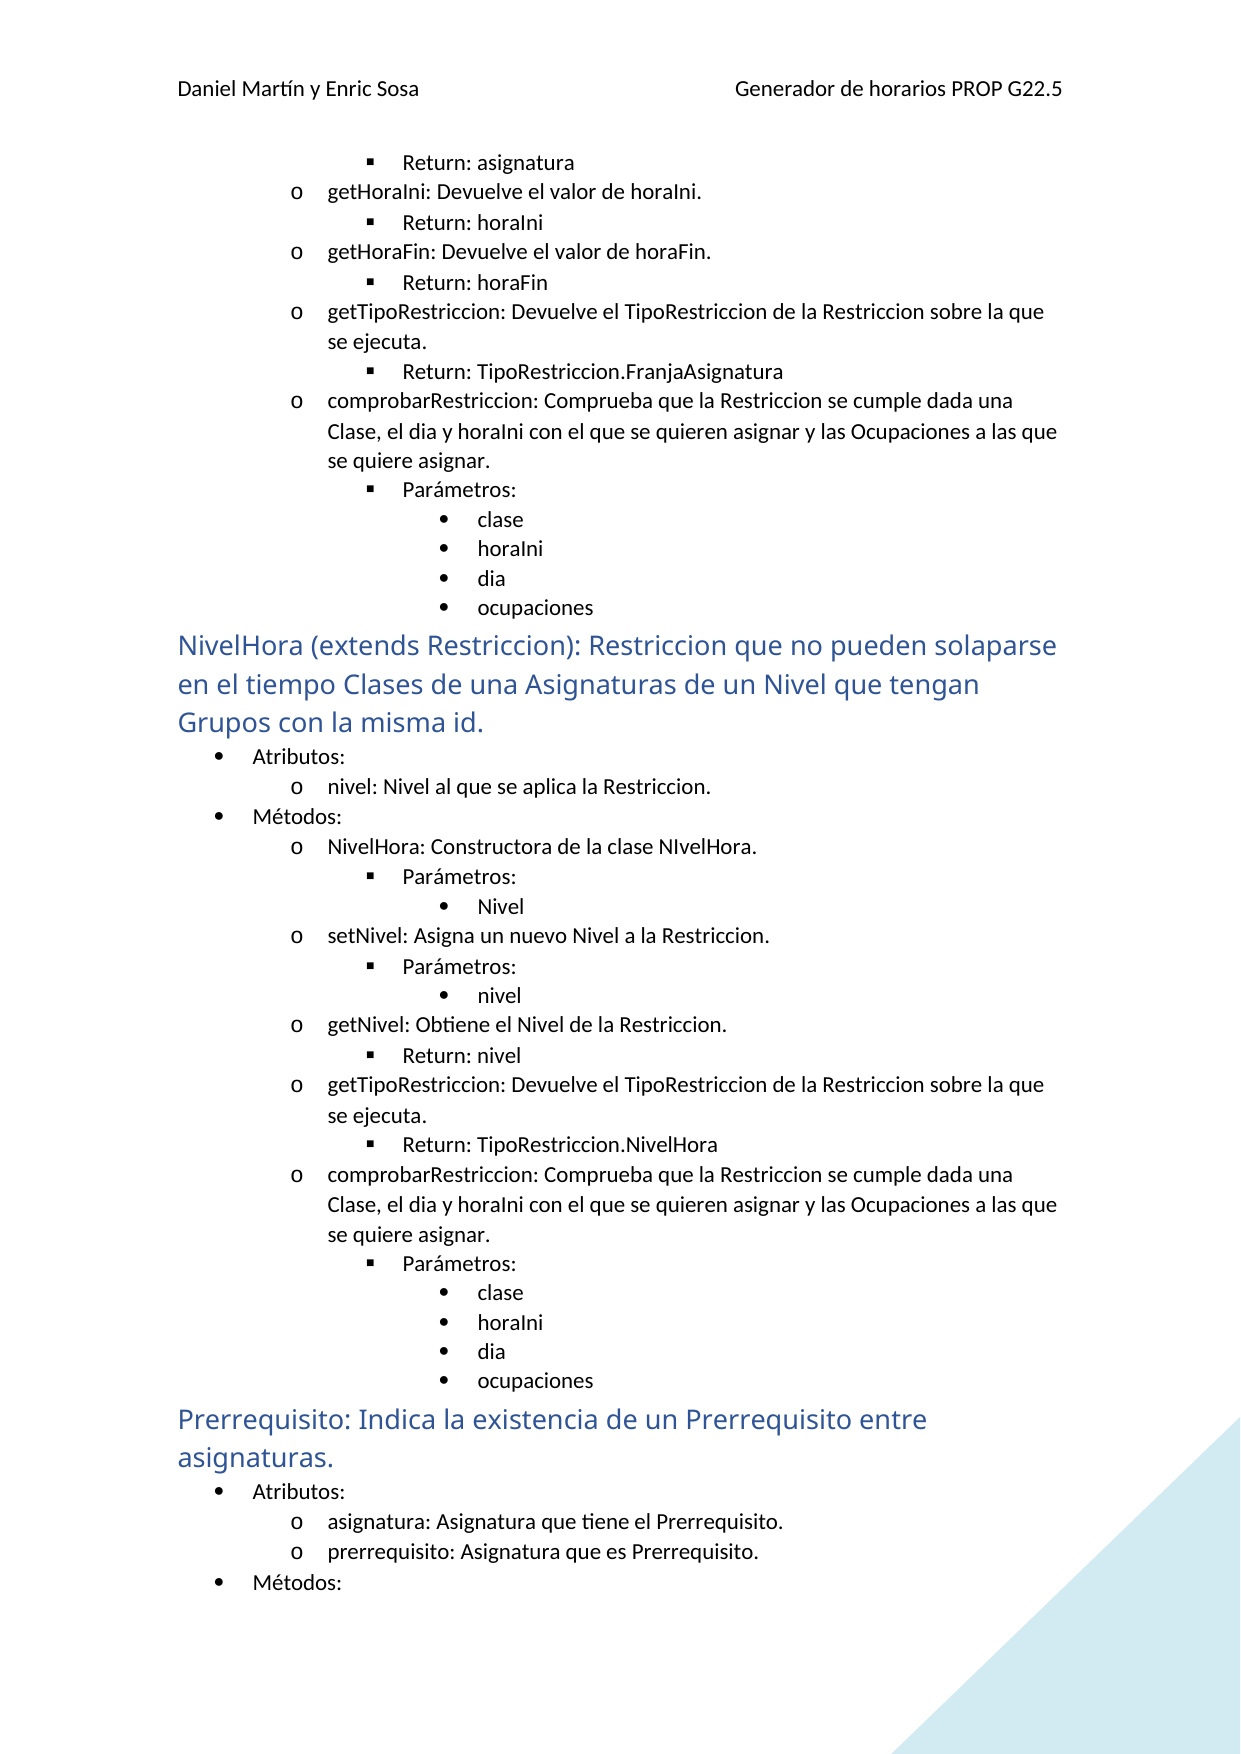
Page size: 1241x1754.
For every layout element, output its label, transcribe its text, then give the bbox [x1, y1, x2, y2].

list Return: horaIni [365, 208, 1063, 236]
list Métodos: [215, 802, 1063, 831]
list Parámetros: [365, 476, 1063, 503]
list getTipoRestriccion: Devuelve el TipoRestriccion de la Restriccion sobre la que se ejecuta. [290, 1071, 1063, 1129]
list nivel: Nivel al que se aplica la Restriccion. [290, 772, 1063, 801]
list Return: asignatura [365, 148, 1063, 176]
list getNivel: Obtiene el Nivel de la Restriccion. [290, 1011, 1063, 1040]
list horaIni [440, 1308, 1063, 1336]
list clase [440, 505, 1063, 533]
list nivel [440, 981, 1063, 1009]
list ocupaciones [440, 593, 1063, 621]
list clase [440, 1278, 1063, 1307]
list getHoraIni: Devuelve el valor de horaIni. [290, 177, 1063, 206]
subtitle NivelHora (extends Restriccion): Restriccion que no pueden solaparse en el tiempo Clases de una Asignaturas de un Nivel que tengan Grupos con la misma id. [177, 627, 1063, 741]
subtitle Prerrequisito: Indica la existencia de un Prerrequisito entre asignaturas. [177, 1400, 1063, 1476]
list NivelHora: Constructora de la clase NIvelHora. [290, 832, 1063, 861]
list dia [440, 1337, 1063, 1365]
list Return: nivel [365, 1041, 1063, 1069]
list comprobarRestriccion: Comprueba que la Restriccion se cumple dada una Clase, el dia y horaIni con el que se quieren asignar y las Ocupaciones a las que se quiere asignar. [290, 386, 1063, 474]
list Atributos: [215, 742, 1063, 771]
list ocupaciones [440, 1367, 1063, 1395]
list Métodos: [215, 1568, 1063, 1596]
list Atributos: [215, 1477, 1063, 1506]
list prerrequisito: Asignatura que es Prerrequisito. [290, 1537, 1063, 1567]
list Return: TipoRestriccion.FranjaAsignatura [365, 357, 1063, 385]
list horaIni [440, 534, 1063, 562]
list Parámetros: [365, 1249, 1063, 1277]
list Return: TipoRestriccion.NivelHora [365, 1131, 1063, 1158]
list dia [440, 564, 1063, 592]
list comprobarRestriccion: Comprueba que la Restriccion se cumple dada una Clase, el dia y horaIni con el que se quieren asignar y las Ocupaciones a las que se quiere asignar. [290, 1160, 1063, 1248]
list Return: horaFin [365, 268, 1063, 296]
list getTipoRestriccion: Devuelve el TipoRestriccion de la Restriccion sobre la que se ejecuta. [290, 297, 1063, 356]
list Parámetros: [365, 952, 1063, 980]
list getHoraFin: Devuelve el valor de horaFin. [290, 237, 1063, 266]
list setNivel: Asigna un nuevo Nivel a la Restriccion. [290, 921, 1063, 950]
list Parámetros: [365, 862, 1063, 891]
list asignatura: Asignatura que tiene el Prerrequisito. [290, 1507, 1063, 1536]
list Nivel [440, 892, 1063, 920]
